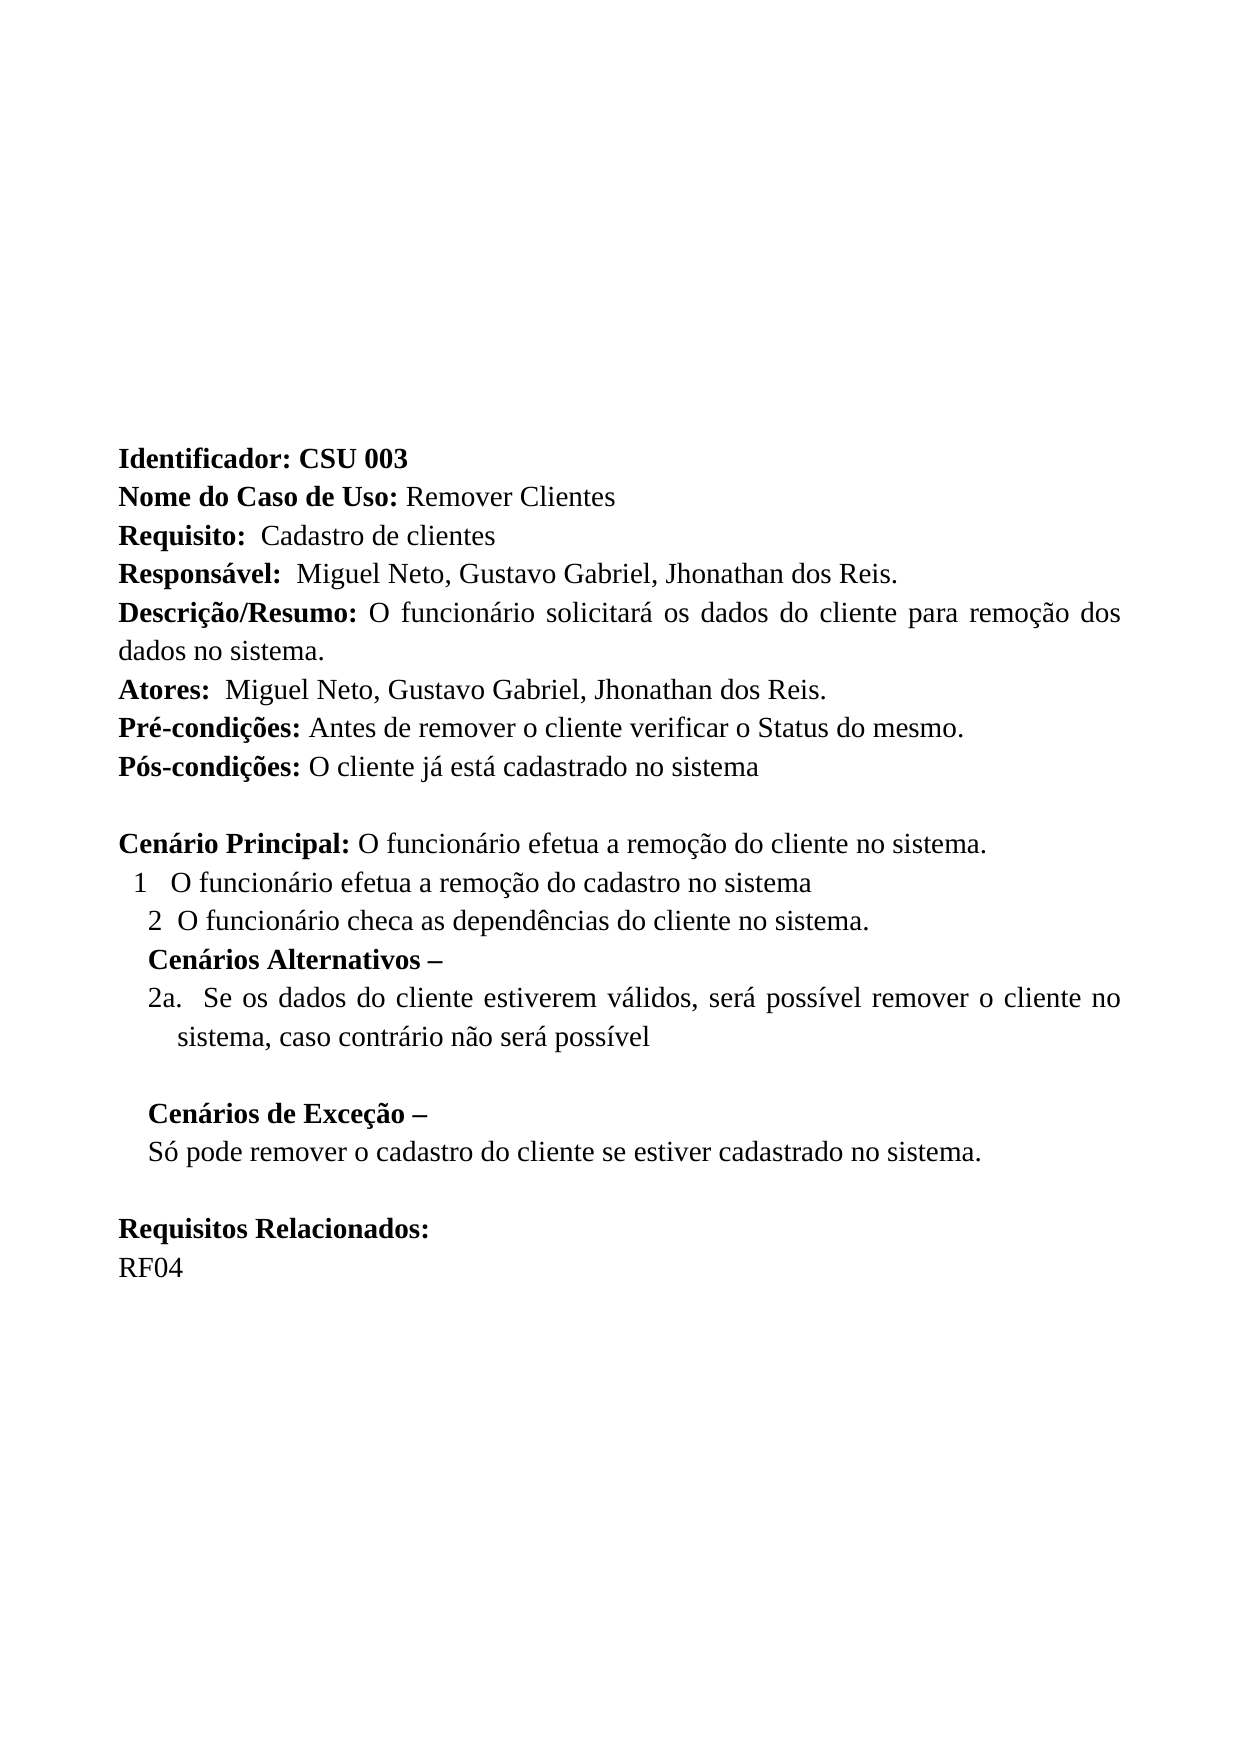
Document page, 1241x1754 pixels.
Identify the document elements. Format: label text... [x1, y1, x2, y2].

text RF04 [118, 1250, 1122, 1284]
text Pós-condições: O cliente já está cadastrado no sistema [118, 749, 1122, 783]
text Requisitos Relacionados: [118, 1212, 1122, 1245]
text Requisito: Cadastro de clientes [118, 518, 1122, 551]
text Cenários de Exceção – [148, 1096, 1122, 1129]
list 2a. Se os dados do cliente estiverem válidos, será possível remover o cliente no sistema, caso contrário não será possível [148, 980, 1122, 1052]
text Pré-condições: Antes de remover o cliente verificar o Status do mesmo. [118, 711, 1122, 744]
text Cenário Principal: O funcionário efetua a remoção do cliente no sistema. [118, 826, 1122, 860]
text Responsável: Miguel Neto, Gustavo Gabriel, Jhonathan dos Reis. [118, 556, 1122, 590]
text Só pode remover o cadastro do cliente se estiver cadastrado no sistema. [148, 1134, 1122, 1168]
text Cenários Alternativos – [148, 942, 1122, 975]
text Nome do Caso de Uso: Remover Clientes [118, 479, 1122, 513]
list O funcionário efetua a remoção do cadastro no sistema [133, 865, 1122, 898]
list O funcionário checa as dependências do cliente no sistema. [148, 903, 1122, 937]
text Identificador: CSU 003 [118, 441, 1122, 474]
text Atores: Miguel Neto, Gustavo Gabriel, Jhonathan dos Reis. [118, 672, 1122, 706]
text Descrição/Resumo: O funcionário solicitará os dados do cliente para remoção dos dados no sistema. [118, 595, 1122, 667]
